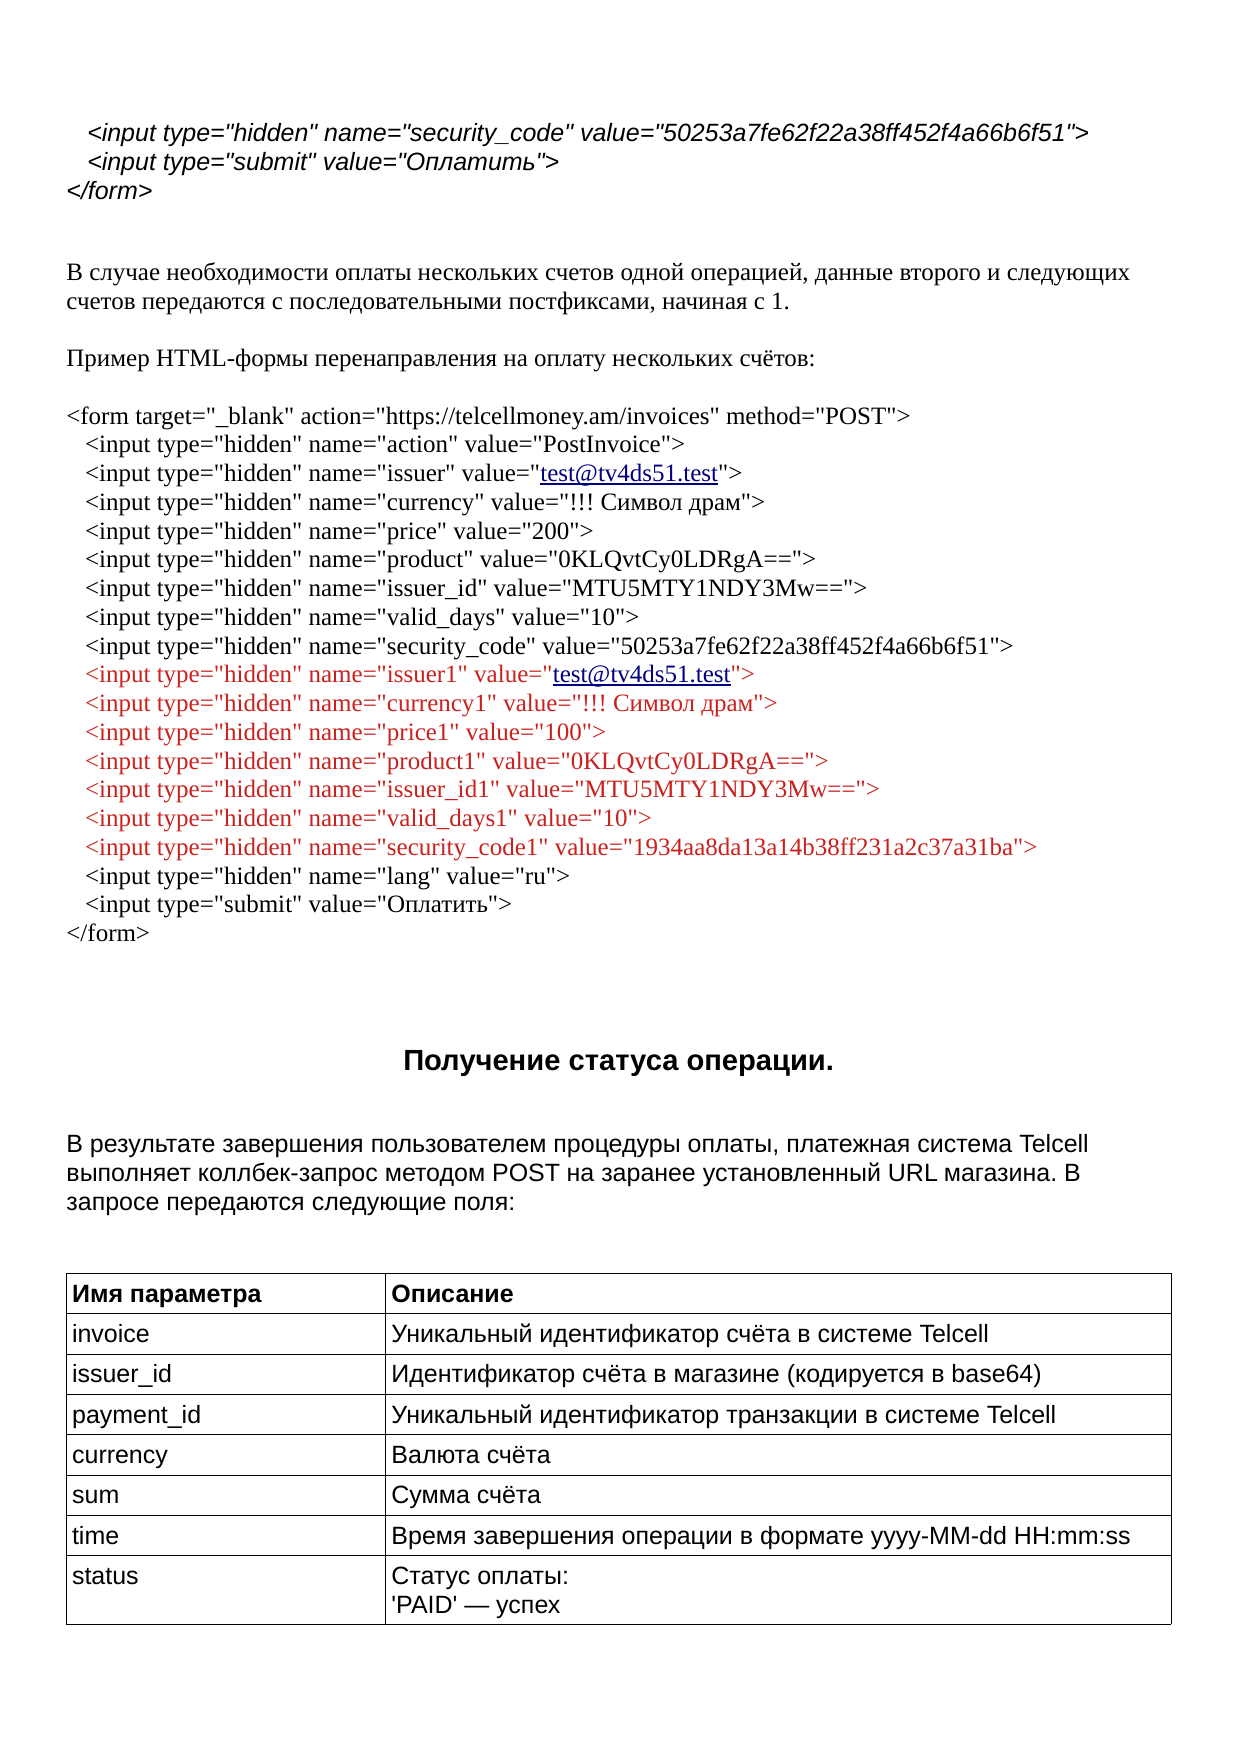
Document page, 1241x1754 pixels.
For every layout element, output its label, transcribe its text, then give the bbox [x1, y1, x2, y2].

table_cell time [67, 1516, 385, 1555]
table_header Описание [386, 1274, 1171, 1313]
table_cell Идентификатор счёта в магазине (кодируется в base64) [386, 1355, 1171, 1394]
text Получение статуса операции. [66, 1043, 1171, 1076]
text <input type="hidden" name="security_code" value="50253a7fe62f22a38ff452f4a66b6f51"> [66, 118, 1171, 147]
table_cell Время завершения операции в формате yyyy-MM-dd HH:mm:ss [386, 1516, 1171, 1555]
text <form target="_blank" action="https://telcellmoney.am/invoices" method="POST"> [66, 401, 1171, 429]
table_cell payment_id [67, 1395, 385, 1434]
table_cell Сумма счёта [386, 1476, 1171, 1515]
text </form> [66, 918, 1171, 947]
table_cell status [67, 1556, 385, 1624]
text <input type="hidden" name="product" value="0KLQvtCy0LDRgA=="> [66, 544, 1171, 573]
text <input type="hidden" name="valid_days" value="10"> [66, 602, 1171, 631]
text <input type="hidden" name="lang" value="ru"> [66, 861, 1171, 889]
text <input type="hidden" name="action" value="PostInvoice"> [66, 429, 1171, 458]
text <input type="hidden" name="security_code" value="50253a7fe62f22a38ff452f4a66b6f51"> [66, 631, 1171, 659]
text <input type="hidden" name="currency" value="!!! Символ драм"> [66, 487, 1171, 516]
text Пример HTML-формы перенаправления на оплату нескольких счётов: [66, 343, 1171, 372]
table_cell issuer_id [67, 1355, 385, 1394]
table_cell sum [67, 1476, 385, 1515]
text <input type="submit" value="Оплатить"> [66, 147, 1171, 176]
text <input type="hidden" name="issuer_id" value="MTU5MTY1NDY3Mw=="> [66, 573, 1171, 602]
text <input type="hidden" name="issuer_id1" value="MTU5MTY1NDY3Mw=="> [66, 774, 1171, 803]
text <input type="hidden" name="price1" value="100"> [66, 717, 1171, 746]
table_cell Валюта счёта [386, 1435, 1171, 1474]
table_cell Уникальный идентификатор счёта в системе Telcell [386, 1314, 1171, 1353]
text <input type="hidden" name="issuer1" value="test@tv4ds51.test"> [66, 659, 1171, 688]
text <input type="hidden" name="currency1" value="!!! Символ драм"> [66, 688, 1171, 717]
text <input type="hidden" name="price" value="200"> [66, 516, 1171, 544]
text <input type="hidden" name="valid_days1" value="10"> [66, 803, 1171, 832]
text <input type="hidden" name="issuer" value="test@tv4ds51.test"> [66, 458, 1171, 487]
table_cell Статус оплаты: 'PAID' — успех [386, 1556, 1171, 1624]
text <input type="hidden" name="security_code1" value="1934aa8da13a14b38ff231a2c37a31ba"> [66, 832, 1171, 861]
table_cell currency [67, 1435, 385, 1474]
table_header Имя параметра [67, 1274, 385, 1313]
table_cell invoice [67, 1314, 385, 1353]
text </form> [66, 176, 1171, 204]
text В результате завершения пользователем процедуры оплаты, платежная система Telcell выполняет коллбек-запрос методом POST на заранее установленный URL магазина. В запросе передаются следующие поля: [66, 1129, 1171, 1215]
text В случае необходимости оплаты нескольких счетов одной операцией, данные второго и следующих счетов передаются с последовательными постфиксами, начиная с 1. [66, 257, 1171, 314]
text <input type="submit" value="Оплатить"> [66, 889, 1171, 918]
table_cell Уникальный идентификатор транзакции в системе Telcell [386, 1395, 1171, 1434]
text <input type="hidden" name="product1" value="0KLQvtCy0LDRgA=="> [66, 746, 1171, 774]
